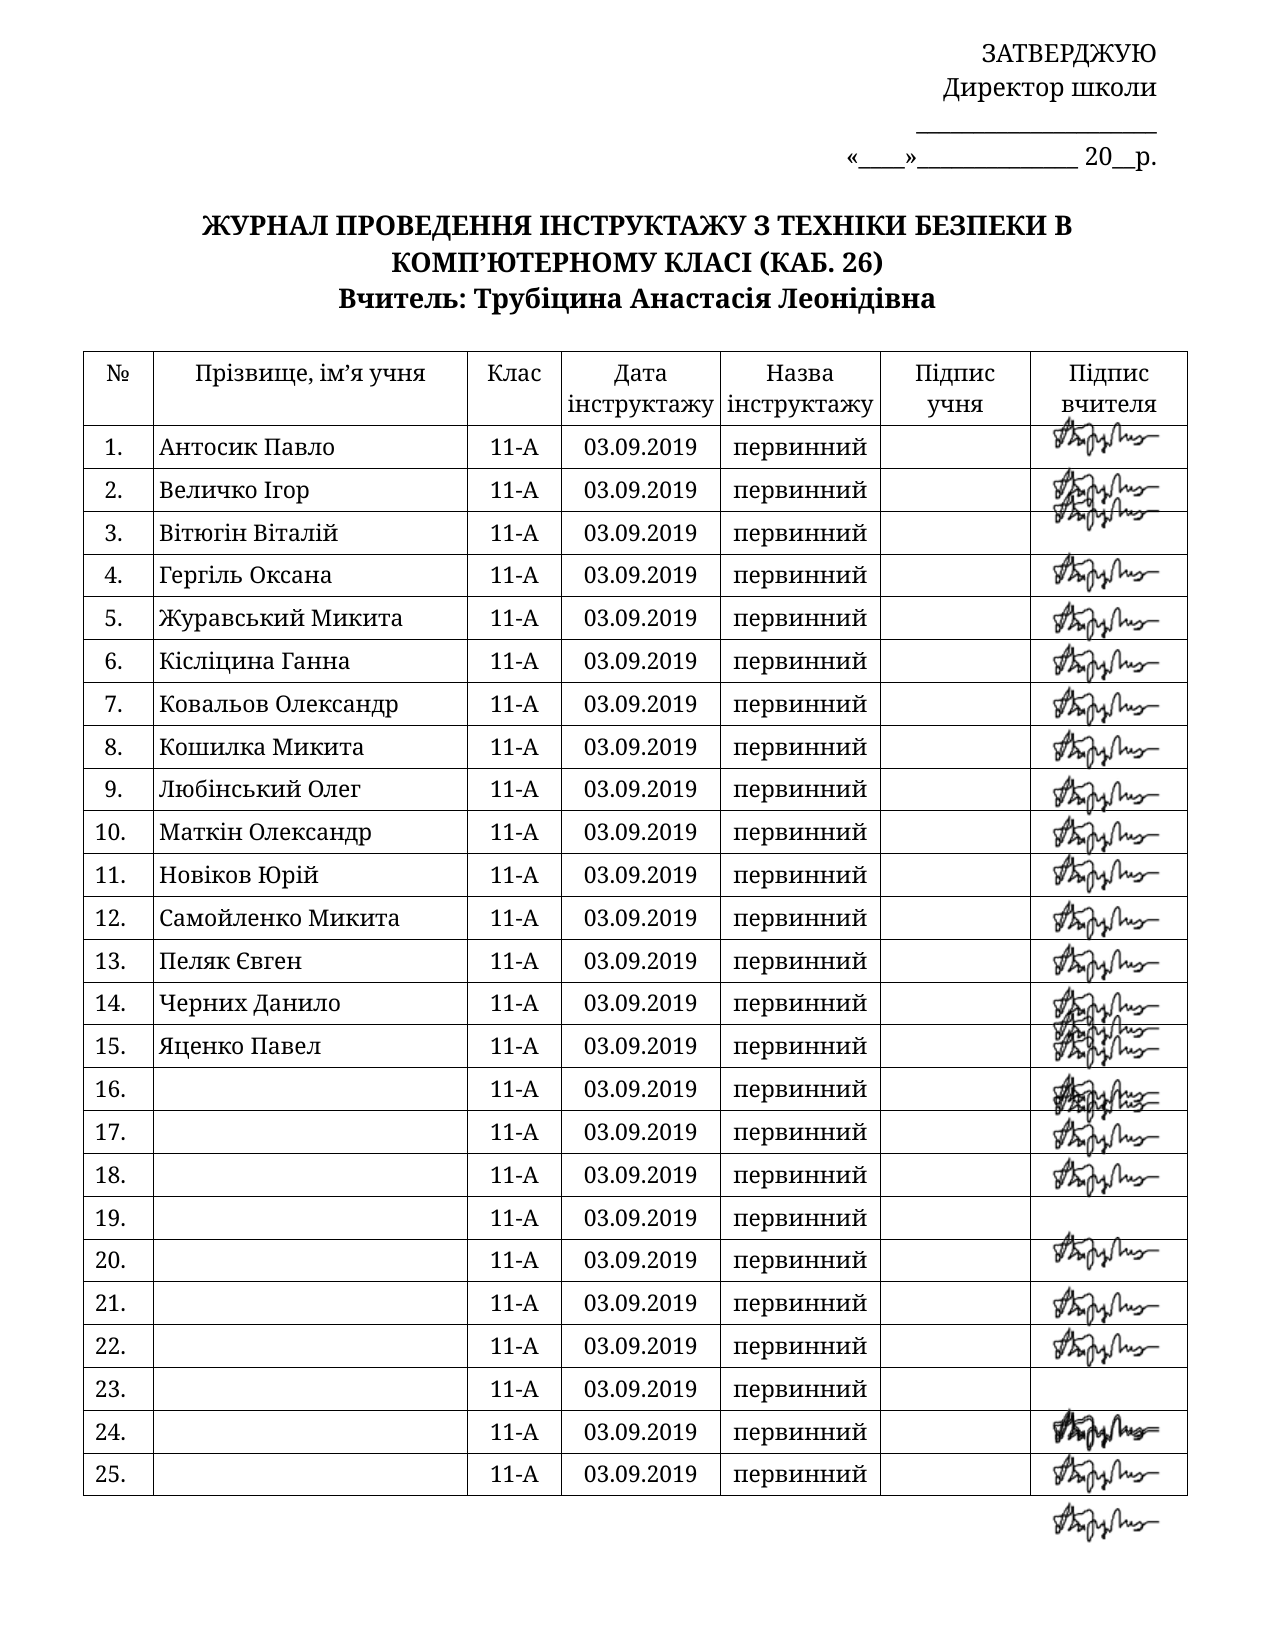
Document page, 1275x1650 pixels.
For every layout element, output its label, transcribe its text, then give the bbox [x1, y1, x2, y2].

table_cell 03.09.2019 [562, 1154, 720, 1196]
table_cell [1031, 897, 1048, 939]
table_cell 03.09.2019 [562, 1240, 720, 1281]
table_cell [881, 512, 1030, 553]
table_cell 11-A [468, 469, 561, 511]
table_cell 03.09.2019 [562, 897, 720, 939]
table_cell 11-A [468, 897, 561, 939]
table_cell 03.09.2019 [562, 726, 720, 767]
table_cell 11-A [468, 512, 561, 553]
table_cell [1031, 983, 1048, 1024]
table_cell 03.09.2019 [562, 940, 720, 982]
table_cell [154, 1282, 467, 1324]
table_cell первинний [721, 1454, 880, 1495]
table_cell 03.09.2019 [562, 640, 720, 682]
table_cell первинний [721, 940, 880, 982]
table_cell [1164, 726, 1187, 767]
table_cell [84, 854, 153, 896]
table_cell [1031, 597, 1048, 639]
table_cell Гергіль Оксана [154, 555, 467, 596]
table_cell Маткін Олександр [154, 811, 467, 853]
table_cell 03.09.2019 [562, 597, 720, 639]
table_cell 03.09.2019 [562, 555, 720, 596]
table_header № [84, 352, 153, 425]
table_cell Кошилка Микита [154, 726, 467, 767]
table_cell 11-A [468, 1197, 561, 1238]
table_cell первинний [721, 1111, 880, 1153]
table_cell Антосик Павло [154, 426, 467, 468]
table_cell [881, 1368, 1030, 1410]
table_cell первинний [721, 811, 880, 853]
table_cell [1164, 1154, 1187, 1196]
table_cell [1031, 683, 1048, 725]
text ЗАТВЕРДЖУЮ [118, 36, 1157, 70]
text «____»______________ 20__р. [118, 138, 1157, 172]
table_cell [84, 1411, 153, 1452]
table_cell [84, 811, 153, 853]
table_cell Новіков Юрій [154, 854, 467, 896]
table_cell первинний [721, 1068, 880, 1110]
table_cell [1031, 1111, 1048, 1153]
text _____________________ [118, 104, 1157, 138]
text ЖУРНАЛ ПРОВЕДЕННЯ ІНСТРУКТАЖУ З ТЕХНІКИ БЕЗПЕКИ В КОМП’ЮТЕРНОМУ КЛАСІ (КАБ. 26) [118, 206, 1157, 280]
table_cell 11-A [468, 1282, 561, 1324]
table_cell [881, 811, 1030, 853]
table_cell 03.09.2019 [562, 1068, 720, 1110]
table_cell [84, 469, 153, 511]
table_cell [881, 1111, 1030, 1153]
table_cell [154, 1368, 467, 1410]
table_cell [1031, 1068, 1048, 1110]
table_cell [84, 940, 153, 982]
table_cell [84, 1240, 153, 1281]
picture [1048, 408, 1164, 540]
table_cell [881, 897, 1030, 939]
table_cell 11-A [468, 1411, 561, 1452]
table_cell 03.09.2019 [562, 1411, 720, 1452]
table_cell [84, 512, 153, 553]
table_cell 11-A [468, 597, 561, 639]
table_cell [1164, 1411, 1187, 1452]
table_cell 11-A [468, 726, 561, 767]
table_cell [84, 555, 153, 596]
table_cell [1164, 640, 1187, 682]
table_cell [1164, 683, 1187, 725]
table_cell 11-A [468, 854, 561, 896]
table_cell [154, 1154, 467, 1196]
table_cell 11-A [468, 426, 561, 468]
table_cell первинний [721, 512, 880, 553]
picture [1048, 1223, 1164, 1376]
table_cell Пеляк Євген [154, 940, 467, 982]
table_cell 03.09.2019 [562, 854, 720, 896]
table_cell [1164, 1111, 1187, 1153]
table_cell первинний [721, 426, 880, 468]
table_header Підпис вчителя [1031, 352, 1187, 425]
table_cell Яценко Павел [154, 1025, 467, 1067]
table_cell Самойленко Микита [154, 897, 467, 939]
table_cell 11-A [468, 1240, 561, 1281]
table_cell 11-A [468, 1068, 561, 1110]
table_cell первинний [721, 854, 880, 896]
table_cell первинний [721, 640, 880, 682]
table_cell 03.09.2019 [562, 683, 720, 725]
table_cell [881, 1454, 1030, 1495]
table_cell [1164, 1025, 1187, 1067]
table_cell [881, 555, 1030, 596]
table_cell 11-A [468, 1325, 561, 1367]
table_cell [84, 683, 153, 725]
table_header Назва інструктажу [721, 352, 880, 425]
table_cell первинний [721, 983, 880, 1024]
text Директор школи [118, 70, 1157, 104]
table_cell 03.09.2019 [562, 426, 720, 468]
table_cell [881, 1411, 1030, 1452]
table_cell Величко Ігор [154, 469, 467, 511]
table_cell первинний [721, 1240, 880, 1281]
table_header Підпис учня [881, 352, 1030, 425]
table_cell Ковальов Олександр [154, 683, 467, 725]
table_cell [1031, 555, 1048, 596]
table_cell 11-A [468, 769, 561, 810]
table_cell первинний [721, 1411, 880, 1452]
table_cell [1164, 1240, 1187, 1281]
table_cell [84, 640, 153, 682]
table_cell первинний [721, 1368, 880, 1410]
table_cell [84, 1154, 153, 1196]
table_cell [1164, 1068, 1187, 1110]
table_cell Журавський Микита [154, 597, 467, 639]
table_cell 11-A [468, 640, 561, 682]
table_cell 11-A [468, 683, 561, 725]
table_cell [881, 1154, 1030, 1196]
table_cell 11-A [468, 983, 561, 1024]
table_cell [84, 1282, 153, 1324]
table_cell [881, 940, 1030, 982]
table_cell [84, 1025, 153, 1067]
table_cell первинний [721, 469, 880, 511]
table_cell [84, 1111, 153, 1153]
table_cell первинний [721, 1154, 880, 1196]
table_cell [1031, 426, 1048, 468]
table_cell [1031, 1154, 1048, 1196]
table_cell [84, 726, 153, 767]
table_cell первинний [721, 726, 880, 767]
table_cell первинний [721, 1282, 880, 1324]
table_header Прізвище, ім’я учня [154, 352, 467, 425]
table_cell 03.09.2019 [562, 811, 720, 853]
table_cell [1031, 1240, 1048, 1281]
table_cell [84, 769, 153, 810]
table_cell 11-A [468, 1111, 561, 1153]
table_cell [1164, 897, 1187, 939]
table_cell 03.09.2019 [562, 469, 720, 511]
table_cell [1031, 512, 1187, 553]
table_cell [1031, 1454, 1048, 1495]
table_cell [1031, 1197, 1187, 1238]
table_cell первинний [721, 1025, 880, 1067]
picture [1048, 1400, 1164, 1551]
table_cell [84, 983, 153, 1024]
table_cell [1031, 640, 1048, 682]
table_cell первинний [721, 1197, 880, 1238]
table_cell [881, 854, 1030, 896]
table_cell [154, 1068, 467, 1110]
table_cell [1031, 726, 1048, 767]
table_cell [881, 983, 1030, 1024]
table_cell [881, 1240, 1030, 1281]
table_cell [881, 1282, 1030, 1324]
table_cell 11-A [468, 555, 561, 596]
table_cell [154, 1325, 467, 1367]
table_cell 03.09.2019 [562, 1368, 720, 1410]
table_cell [881, 640, 1030, 682]
table_cell 03.09.2019 [562, 1454, 720, 1495]
table_cell [881, 426, 1030, 468]
table_cell [84, 1368, 153, 1410]
table_cell первинний [721, 683, 880, 725]
table_cell [1164, 940, 1187, 982]
table_cell [1031, 469, 1048, 511]
table_cell Черних Данило [154, 983, 467, 1024]
table_cell 03.09.2019 [562, 769, 720, 810]
table_cell 11-A [468, 940, 561, 982]
table_cell [84, 897, 153, 939]
table_cell 11-A [468, 1154, 561, 1196]
table_cell [881, 1325, 1030, 1367]
table_cell Любінський Олег [154, 769, 467, 810]
table_cell 03.09.2019 [562, 1111, 720, 1153]
table_cell первинний [721, 597, 880, 639]
table_cell 11-A [468, 1368, 561, 1410]
table_cell [1031, 1025, 1048, 1067]
table_cell 03.09.2019 [562, 512, 720, 553]
table_cell [881, 1197, 1030, 1238]
table_cell [154, 1454, 467, 1495]
table_cell 11-A [468, 1454, 561, 1495]
table_cell первинний [721, 1325, 880, 1367]
table_cell [1031, 854, 1048, 896]
table_cell [1164, 426, 1187, 468]
table_cell [881, 469, 1030, 511]
table_cell [1164, 1282, 1187, 1324]
text Вчитель: Трубіцина Анастасія Леонідівна [118, 280, 1157, 317]
table_cell [84, 597, 153, 639]
table_cell [881, 683, 1030, 725]
table_cell 03.09.2019 [562, 983, 720, 1024]
table_cell [1164, 811, 1187, 853]
table_cell [1164, 769, 1187, 810]
table_cell [1031, 1282, 1048, 1324]
table_cell [1164, 555, 1187, 596]
table_cell первинний [721, 555, 880, 596]
table_cell [1031, 940, 1048, 982]
table_cell [84, 1068, 153, 1110]
table_cell первинний [721, 897, 880, 939]
table_cell [881, 769, 1030, 810]
table_cell [881, 597, 1030, 639]
table_cell [1164, 854, 1187, 896]
table_cell 03.09.2019 [562, 1025, 720, 1067]
table_cell 03.09.2019 [562, 1325, 720, 1367]
table_cell Кісліцина Ганна [154, 640, 467, 682]
table_cell [881, 1068, 1030, 1110]
table_cell 11-A [468, 811, 561, 853]
table_cell [881, 1025, 1030, 1067]
table_cell [154, 1111, 467, 1153]
table_cell [1031, 1411, 1048, 1452]
table_cell [84, 1197, 153, 1238]
table_cell [1031, 1325, 1048, 1367]
table_cell 03.09.2019 [562, 1197, 720, 1238]
table_cell 03.09.2019 [562, 1282, 720, 1324]
table_cell первинний [721, 769, 880, 810]
table_cell [154, 1197, 467, 1238]
table_cell [1164, 983, 1187, 1024]
table_cell [1164, 469, 1187, 511]
table_cell [84, 1325, 153, 1367]
table_cell [84, 1454, 153, 1495]
table_header Дата інструктажу [562, 352, 720, 425]
table_cell [1031, 1368, 1187, 1410]
picture [1048, 544, 1164, 1206]
table_cell [1164, 1454, 1187, 1495]
table_cell [1164, 1325, 1187, 1367]
table_cell Вітюгін Віталій [154, 512, 467, 553]
table_cell [1031, 769, 1048, 810]
table_cell [1031, 811, 1048, 853]
table_cell 11-A [468, 1025, 561, 1067]
table_header Клас [468, 352, 561, 425]
table_cell [154, 1411, 467, 1452]
table_cell [1164, 597, 1187, 639]
table_cell [154, 1240, 467, 1281]
table_cell [881, 726, 1030, 767]
table_cell [84, 426, 153, 468]
